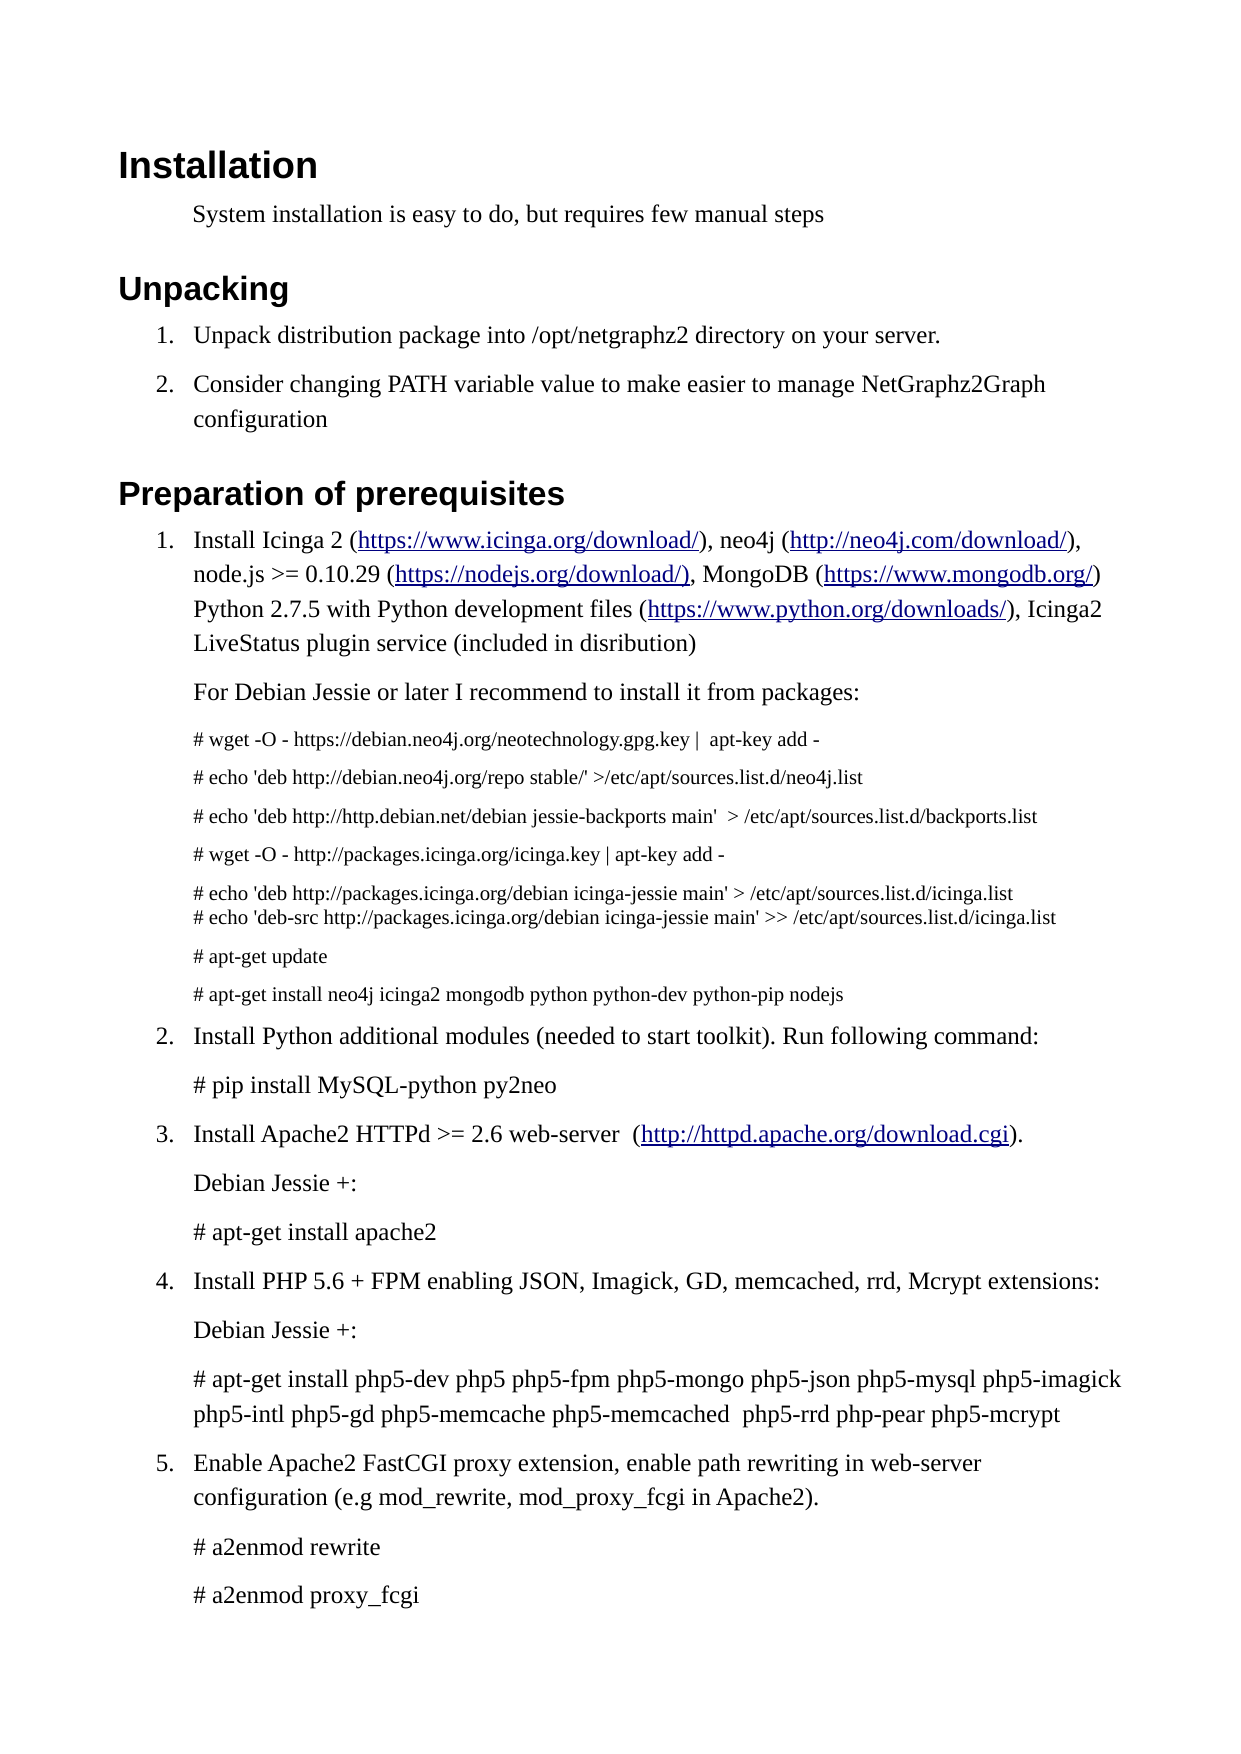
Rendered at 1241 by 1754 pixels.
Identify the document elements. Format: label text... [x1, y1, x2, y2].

list # wget -O - http://packages.icinga.org/icinga.key | apt-key add - [156, 842, 1122, 866]
list Install Python additional modules (needed to start toolkit). Run following command: [156, 1021, 1122, 1050]
list # apt-get install neo4j icinga2 mongodb python python-dev python-pip nodejs [156, 982, 1122, 1006]
list # a2enmod proxy_fcgi [156, 1581, 1122, 1609]
list Install Icinga 2 (https://www.icinga.org/download/), neo4j (http://neo4j.com/download/), node.js >= 0.10.29 (https://nodejs.org/download/), MongoDB (https://www.mongodb.org/) Python 2.7.5 with Python development files (https://www.python.org/downloads/), Icinga2 LiveStatus plugin service (included in disribution) [156, 525, 1122, 657]
list Install Apache2 HTTPd >= 2.6 web-server (http://httpd.apache.org/download.cgi). [156, 1119, 1122, 1148]
list # echo 'deb http://debian.neo4j.org/repo stable/' >/etc/apt/sources.list.d/neo4j.list [156, 765, 1122, 789]
list Unpack distribution package into /opt/netgraphz2 directory on your server. [156, 320, 1122, 349]
list # echo 'deb http://packages.icinga.org/debian icinga-jessie main' > /etc/apt/sources.list.d/icinga.list # echo 'deb-src http://packages.icinga.org/debian icinga-jessie main' >> /etc/apt/sources.list.d/icinga.list [156, 881, 1122, 929]
subtitle Unpacking [118, 269, 1122, 308]
list # a2enmod rewrite [156, 1532, 1122, 1560]
subtitle Installation [118, 143, 1122, 187]
list Consider changing PATH variable value to make easier to manage NetGraphz2Graph configuration [156, 369, 1122, 433]
list # apt-get update [156, 944, 1122, 968]
subtitle Preparation of prerequisites [118, 474, 1122, 512]
text System installation is easy to do, but requires few manual steps [118, 199, 1122, 228]
list Install PHP 5.6 + FPM enabling JSON, Imagick, GD, memcached, rrd, Mcrypt extensions: [156, 1266, 1122, 1295]
list # apt-get install php5-dev php5 php5-fpm php5-mongo php5-json php5-mysql php5-imagick php5-intl php5-gd php5-memcache php5-memcached php5-rrd php-pear php5-mcrypt [156, 1364, 1122, 1428]
list Debian Jessie +: [156, 1168, 1122, 1197]
list Enable Apache2 FastCGI proxy extension, enable path rewriting in web-server configuration (e.g mod_rewrite, mod_proxy_fcgi in Apache2). [156, 1448, 1122, 1511]
list # apt-get install apache2 [156, 1217, 1122, 1246]
list # wget -O - https://debian.neo4j.org/neotechnology.gpg.key | apt-key add - [156, 726, 1122, 751]
list # pip install MySQL-python py2neo [156, 1070, 1122, 1099]
list # echo 'deb http://http.debian.net/debian jessie-backports main' > /etc/apt/sources.list.d/backports.list [156, 804, 1122, 828]
list Debian Jessie +: [156, 1315, 1122, 1344]
list For Debian Jessie or later I recommend to install it from packages: [156, 677, 1122, 706]
